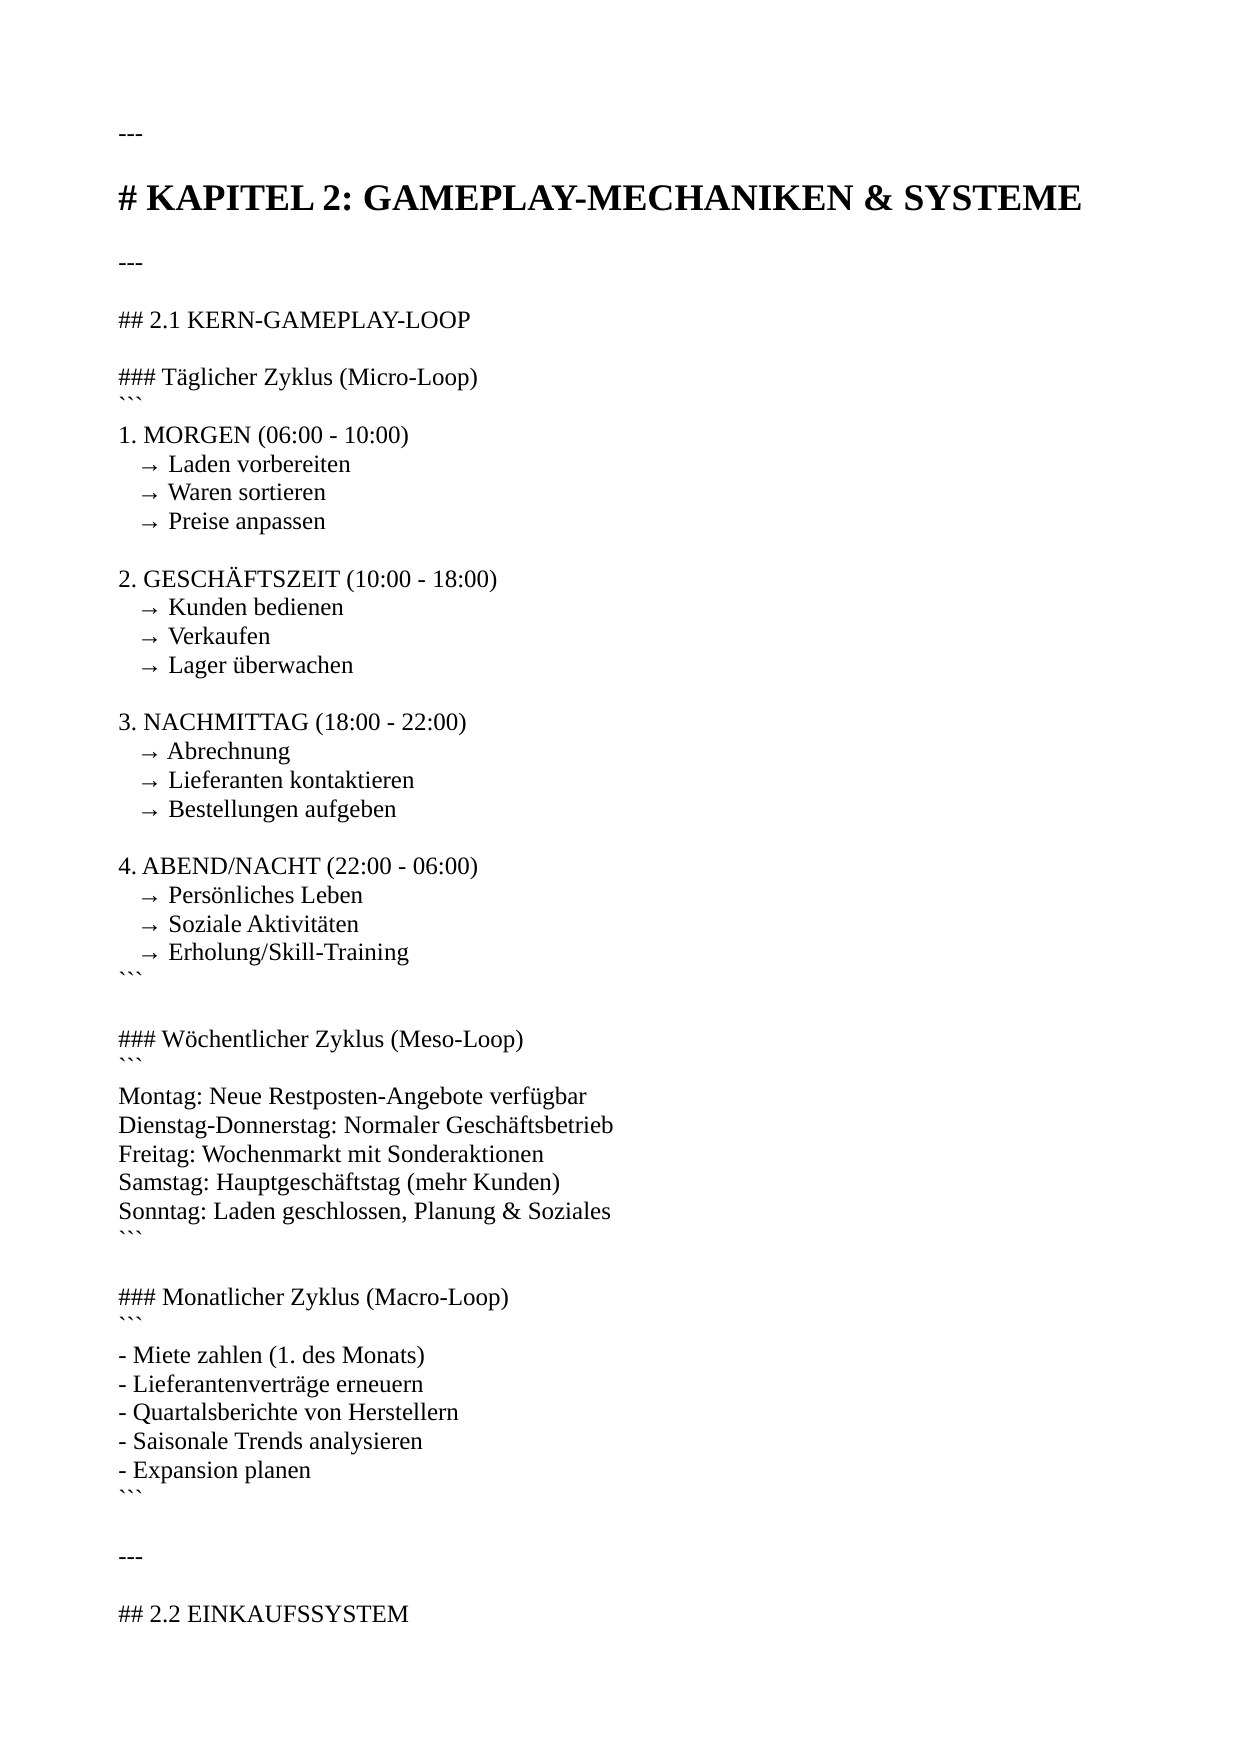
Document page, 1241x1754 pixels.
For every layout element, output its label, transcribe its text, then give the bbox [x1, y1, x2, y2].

text --- # KAPITEL 2: GAMEPLAY-MECHANIKEN & SYSTEME --- ## 2.1 KERN-GAMEPLAY-LOOP ### Täglicher Zyklus (Micro-Loop) ``` 1. MORGEN (06:00 - 10:00) → Laden vorbereiten → Waren sortieren → Preise anpassen 2. GESCHÄFTSZEIT (10:00 - 18:00) → Kunden bedienen → Verkaufen → Lager überwachen 3. NACHMITTAG (18:00 - 22:00) → Abrechnung → Lieferanten kontaktieren → Bestellungen aufgeben 4. ABEND/NACHT (22:00 - 06:00) → Persönliches Leben → Soziale Aktivitäten → Erholung/Skill-Training ``` ### Wöchentlicher Zyklus (Meso-Loop) ``` Montag: Neue Restposten-Angebote verfügbar Dienstag-Donnerstag: Normaler Geschäftsbetrieb Freitag: Wochenmarkt mit Sonderaktionen Samstag: Hauptgeschäftstag (mehr Kunden) Sonntag: Laden geschlossen, Planung & Soziales ``` ### Monatlicher Zyklus (Macro-Loop) ``` - Miete zahlen (1. des Monats) - Lieferantenverträge erneuern - Quartalsberichte von Herstellern - Saisonale Trends analysieren - Expansion planen ``` --- ## 2.2 EINKAUFSSYSTEM [118, 118, 1122, 1627]
